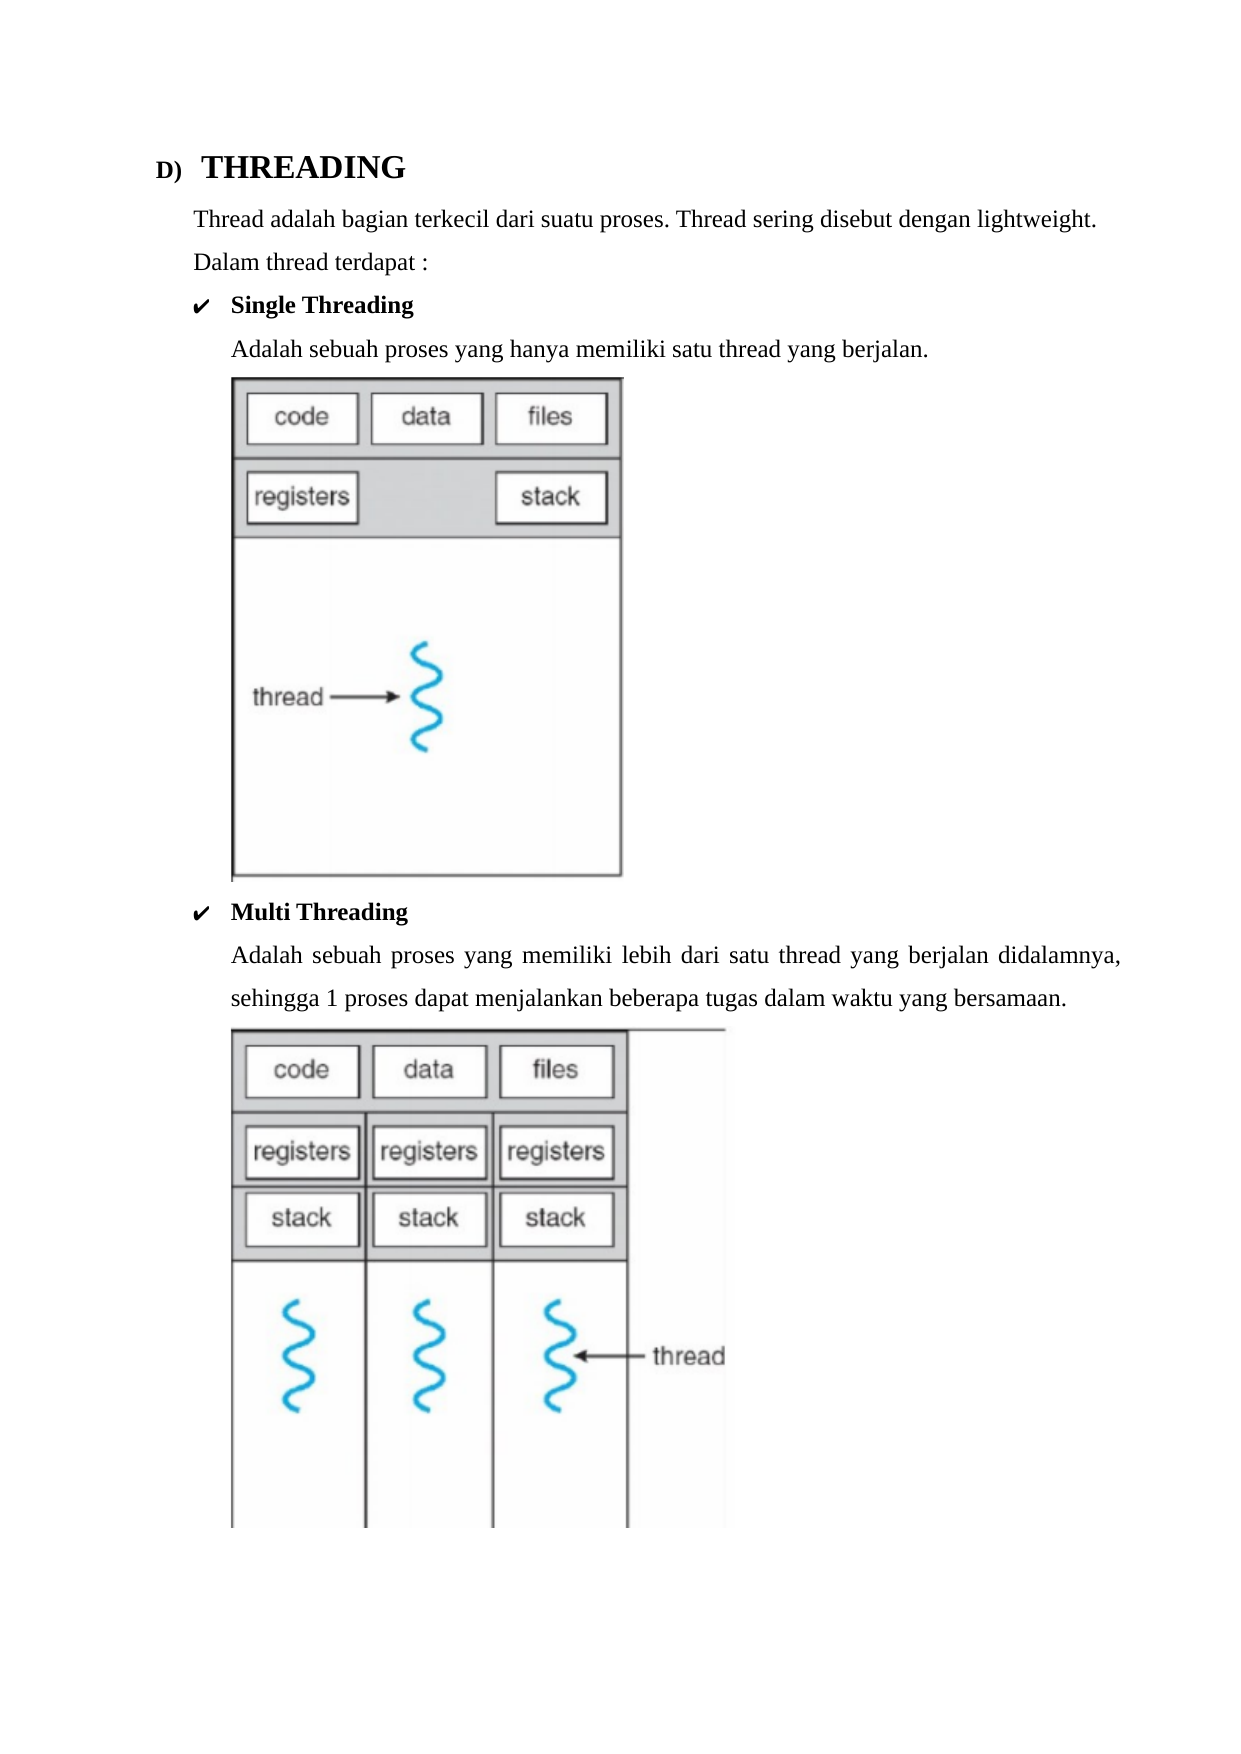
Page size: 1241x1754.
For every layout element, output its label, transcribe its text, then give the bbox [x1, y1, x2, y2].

list Adalah sebuah proses yang hanya memiliki satu thread yang berjalan. [193, 334, 1122, 362]
list Thread adalah bagian terkecil dari suatu proses. Thread sering disebut dengan lightweight. [156, 204, 1122, 233]
picture [230, 377, 624, 882]
list Single Threading [193, 291, 1122, 319]
list Dalam thread terdapat : [156, 247, 1122, 276]
list Adalah sebuah proses yang memiliki lebih dari satu thread yang berjalan didalamnya, sehingga 1 proses dapat menjalankan beberapa tugas dalam waktu yang bersamaan. [193, 940, 1122, 1012]
list THREADING [156, 147, 1122, 185]
list Multi Threading [193, 897, 1122, 925]
picture [230, 1026, 772, 1528]
